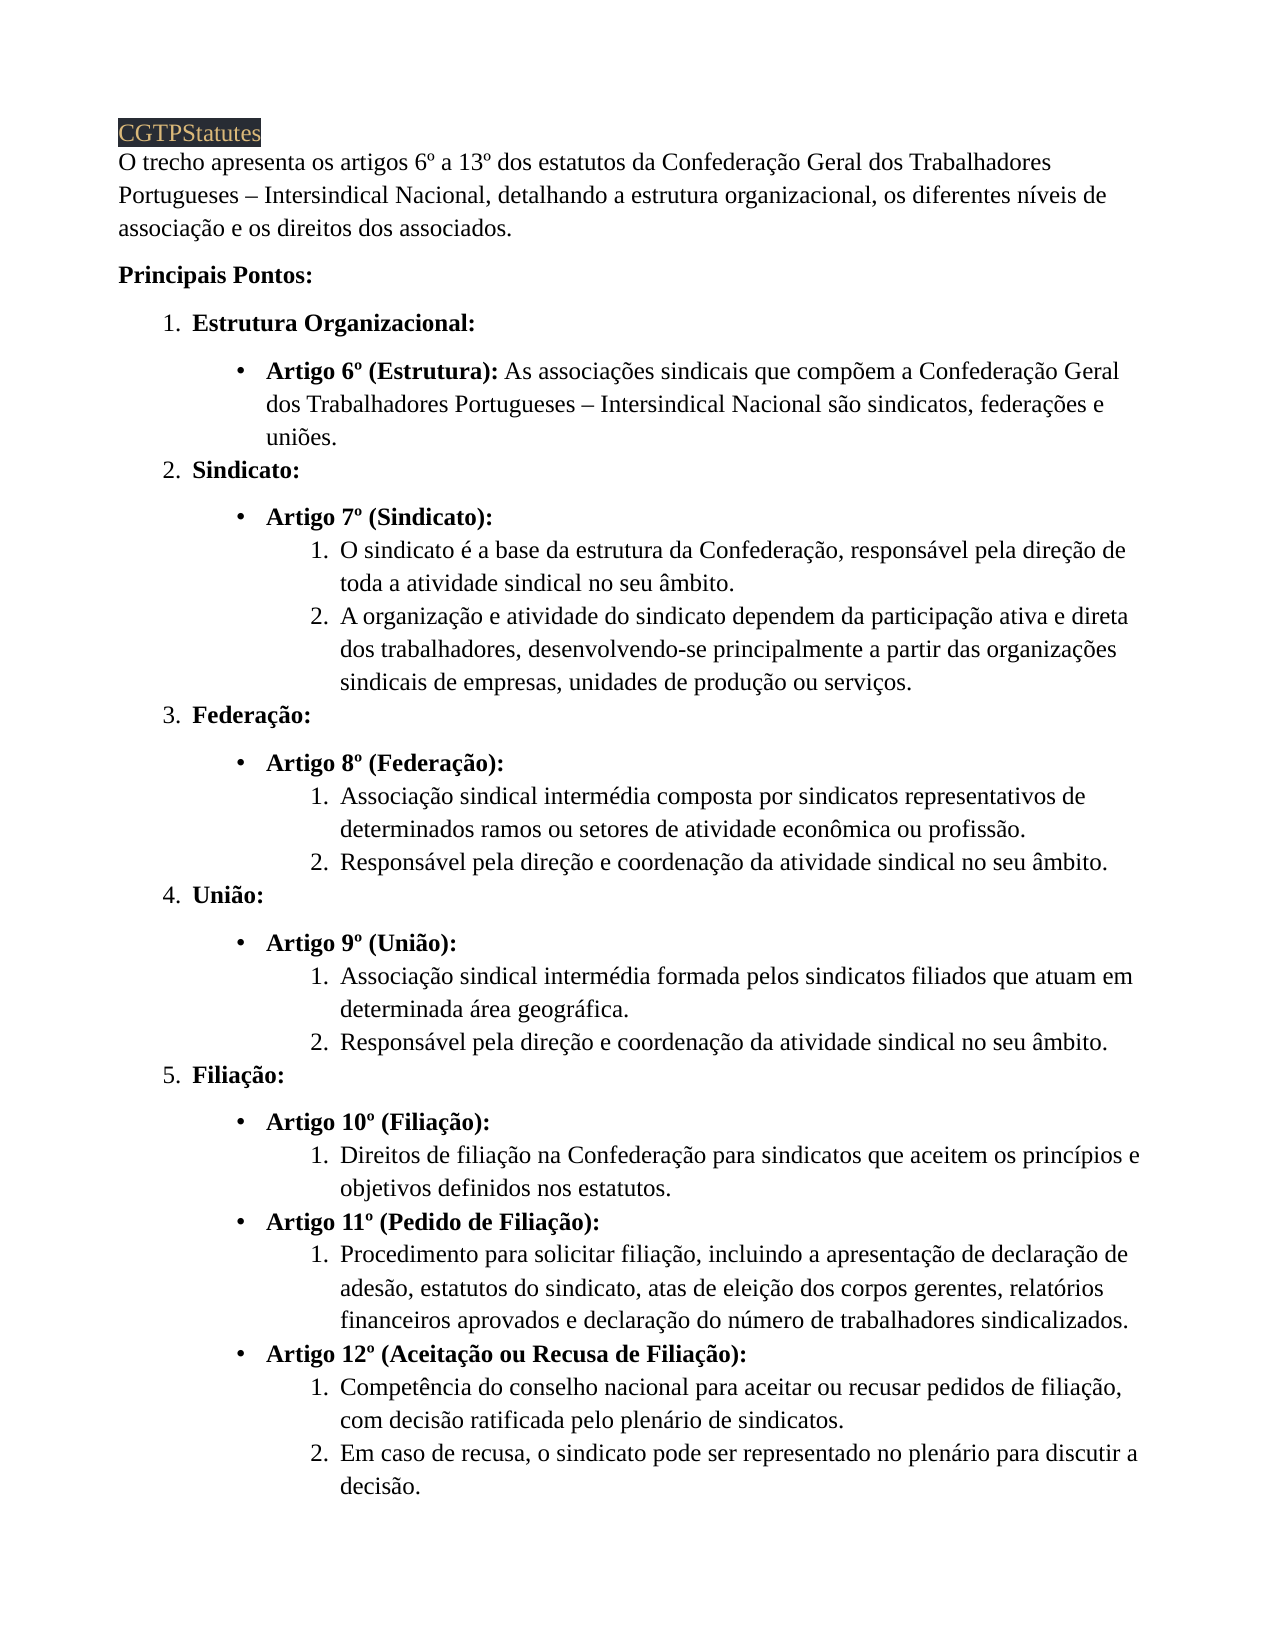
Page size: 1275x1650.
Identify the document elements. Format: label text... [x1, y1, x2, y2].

text O trecho apresenta os artigos 6º a 13º dos estatutos da Confederação Geral dos Trabalhadores Portugueses – Intersindical Nacional, detalhando a estrutura organizacional, os diferentes níveis de associação e os direitos dos associados. [118, 147, 1157, 242]
list Artigo 7º (Sindicato): [236, 502, 1157, 531]
list Artigo 11º (Pedido de Filiação): [236, 1207, 1157, 1235]
list Artigo 10º (Filiação): [236, 1107, 1157, 1136]
list Em caso de recusa, o sindicato pode ser representado no plenário para discutir a decisão. [310, 1438, 1157, 1499]
list O sindicato é a base da estrutura da Confederação, responsável pela direção de toda a atividade sindical no seu âmbito. [310, 535, 1157, 597]
list Artigo 8º (Federação): [236, 748, 1157, 777]
text CGTPStatutes [118, 118, 1157, 147]
list Responsável pela direção e coordenação da atividade sindical no seu âmbito. [310, 1027, 1157, 1056]
list Artigo 9º (União): [236, 928, 1157, 957]
list Artigo 12º (Aceitação ou Recusa de Filiação): [236, 1339, 1157, 1367]
list Associação sindical intermédia formada pelos sindicatos filiados que atuam em determinada área geográfica. [310, 961, 1157, 1023]
list A organização e atividade do sindicato dependem da participação ativa e direta dos trabalhadores, desenvolvendo-se principalmente a partir das organizações sindicais de empresas, unidades de produção ou serviços. [310, 601, 1157, 696]
list Procedimento para solicitar filiação, incluindo a apresentação de declaração de adesão, estatutos do sindicato, atas de eleição dos corpos gerentes, relatórios financeiros aprovados e declaração do número de trabalhadores sindicalizados. [310, 1239, 1157, 1334]
list Responsável pela direção e coordenação da atividade sindical no seu âmbito. [310, 847, 1157, 876]
list Associação sindical intermédia composta por sindicatos representativos de determinados ramos ou setores de atividade econômica ou profissão. [310, 781, 1157, 843]
list Federação: [162, 701, 1157, 729]
list Filiação: [162, 1060, 1157, 1089]
list Direitos de filiação na Confederação para sindicatos que aceitem os princípios e objetivos definidos nos estatutos. [310, 1141, 1157, 1202]
list Sindicato: [162, 455, 1157, 483]
list União: [162, 880, 1157, 909]
list Artigo 6º (Estrutura): As associações sindicais que compõem a Confederação Geral dos Trabalhadores Portugueses – Intersindical Nacional são sindicatos, federações e uniões. [236, 356, 1157, 451]
list Competência do conselho nacional para aceitar ou recusar pedidos de filiação, com decisão ratificada pelo plenário de sindicatos. [310, 1372, 1157, 1433]
text Principais Pontos: [118, 261, 1157, 289]
list Estrutura Organizacional: [162, 308, 1157, 337]
